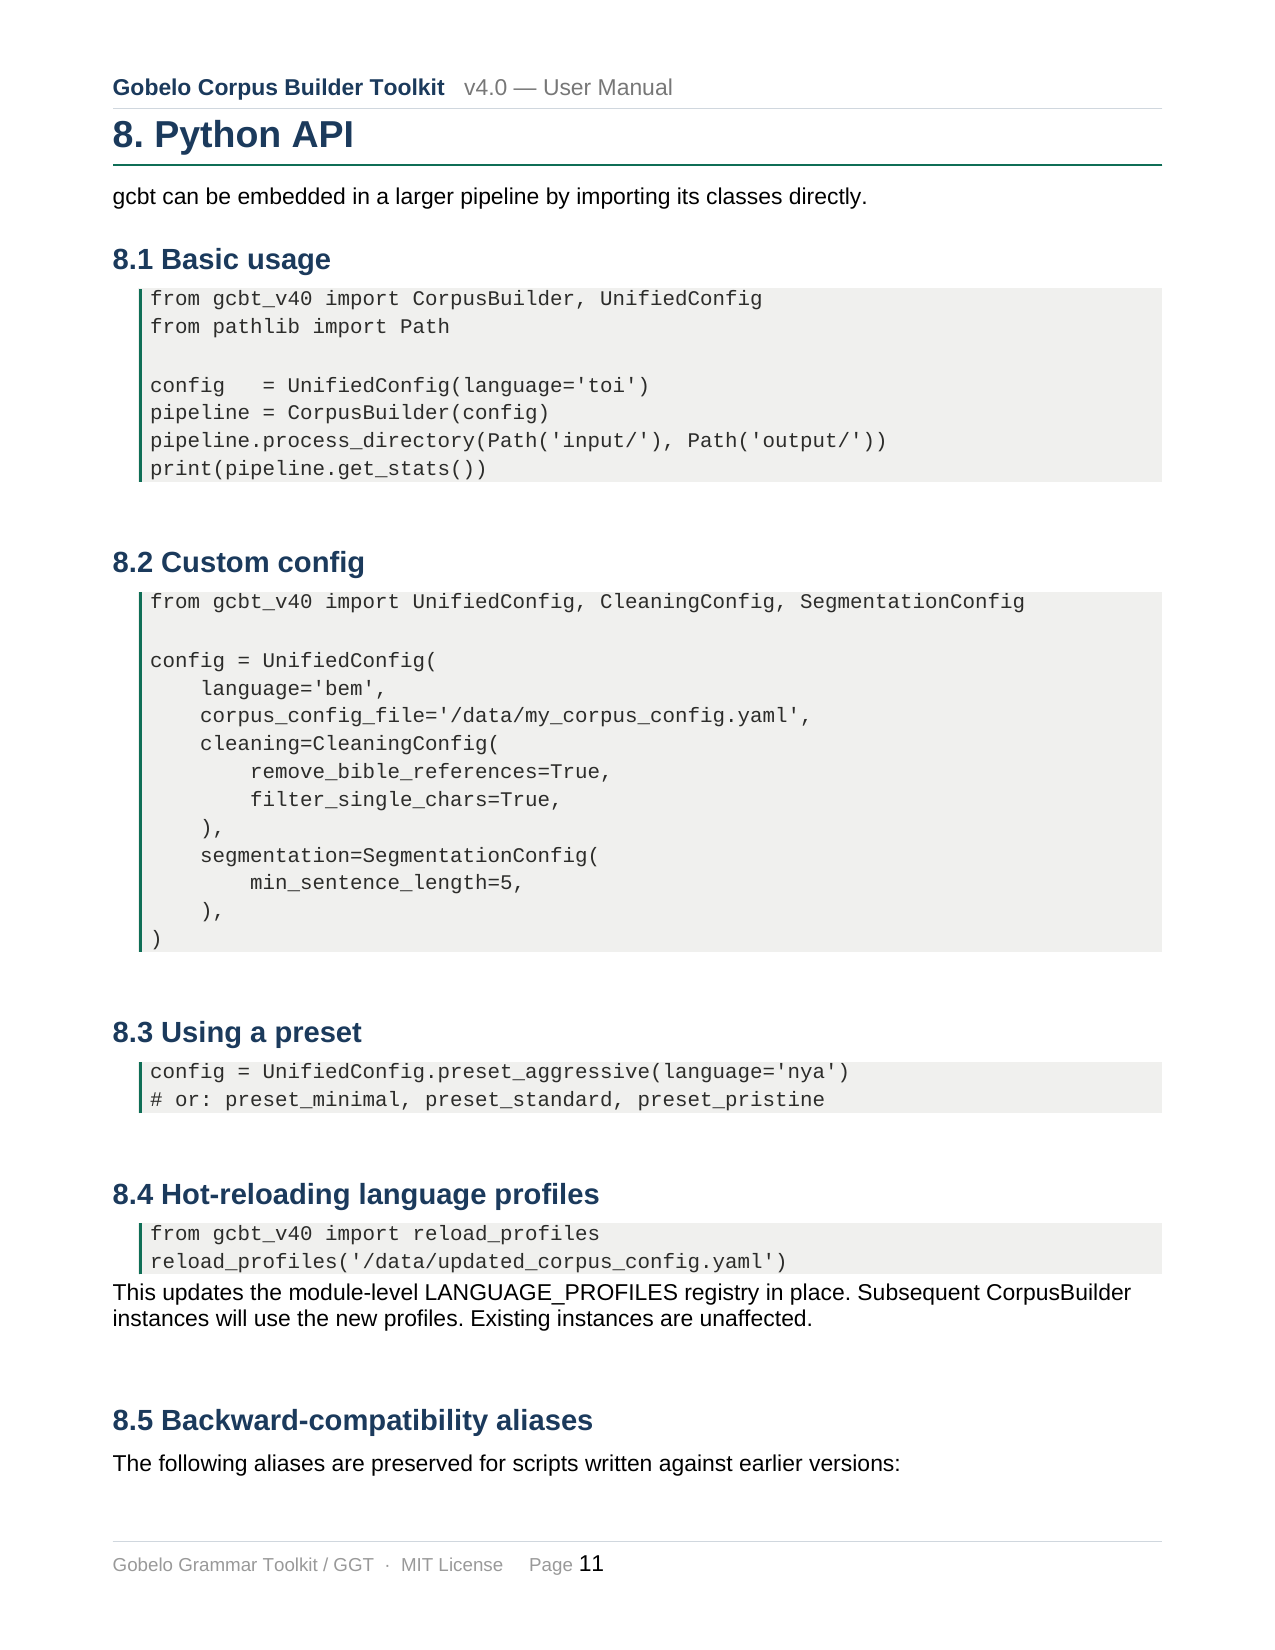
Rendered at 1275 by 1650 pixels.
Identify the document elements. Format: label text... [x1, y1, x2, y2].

text config = UnifiedConfig(language='toi') [142, 374, 1162, 398]
text segmentation=SegmentationConfig( [142, 844, 1162, 868]
text pipeline = CorpusBuilder(config) [142, 402, 1162, 426]
text ) [142, 928, 1162, 952]
subtitle 8.4 Hot-reloading language profiles [112, 1177, 1162, 1210]
text print(pipeline.get_stats()) [142, 458, 1162, 482]
text filter_single_chars=True, [142, 789, 1162, 813]
text from gcbt_v40 import CorpusBuilder, UnifiedConfig [138, 288, 1162, 312]
text The following aliases are preserved for scripts written against earlier versions: [112, 1449, 1162, 1476]
text min_sentence_length=5, [142, 872, 1162, 896]
text corpus_config_file='/data/my_corpus_config.yaml', [142, 706, 1162, 729]
text ), [142, 817, 1162, 840]
text cleaning=CleaningConfig( [142, 733, 1162, 757]
subtitle 8.5 Backward-compatibility aliases [112, 1403, 1162, 1437]
text pipeline.process_directory(Path('input/'), Path('output/')) [142, 430, 1162, 454]
text from gcbt_v40 import UnifiedConfig, CleaningConfig, SegmentationConfig [142, 592, 1162, 615]
text remove_bible_references=True, [142, 761, 1162, 785]
text reload_profiles('/data/updated_corpus_config.yaml') [142, 1251, 1162, 1274]
text from pathlib import Path [142, 316, 1162, 340]
subtitle 8.3 Using a preset [112, 1016, 1162, 1049]
subtitle 8.2 Custom config [112, 546, 1162, 579]
subtitle 8.1 Basic usage [112, 242, 1162, 276]
subtitle 8. Python API [112, 112, 1162, 166]
text gcbt can be embedded in a larger pipeline by importing its classes directly. [112, 183, 1162, 209]
text This updates the module-level LANGUAGE_PROFILES registry in place. Subsequent CorpusBuilder instances will use the new profiles. Existing instances are unaffected. [112, 1278, 1162, 1331]
text # or: preset_minimal, preset_standard, preset_pristine [142, 1089, 1162, 1113]
text config = UnifiedConfig.preset_aggressive(language='nya') [142, 1062, 1162, 1085]
text language='bem', [142, 678, 1162, 701]
text from gcbt_v40 import reload_profiles [142, 1223, 1162, 1247]
text config = UnifiedConfig( [142, 650, 1162, 673]
text ), [142, 900, 1162, 924]
